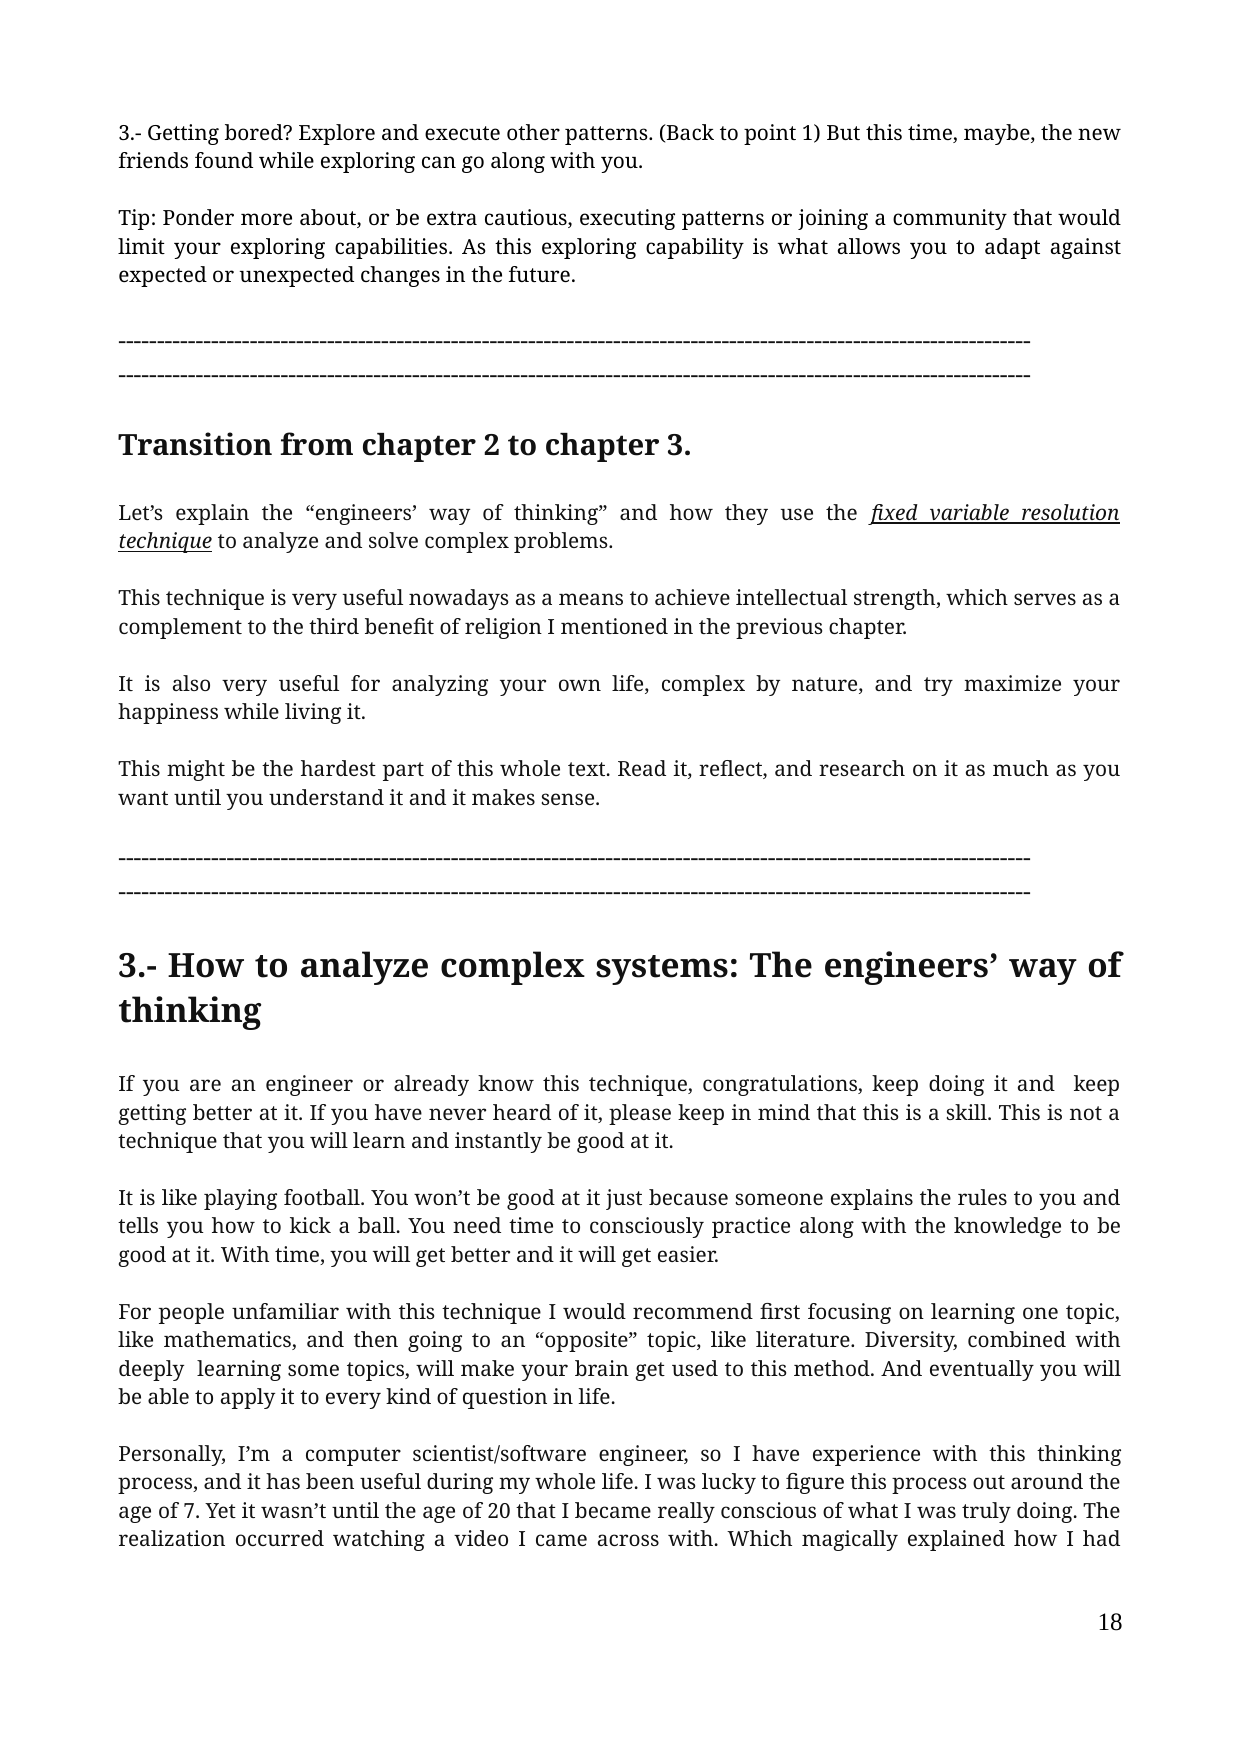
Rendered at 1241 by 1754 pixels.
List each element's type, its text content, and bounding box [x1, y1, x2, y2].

text 3.- Getting bored? Explore and execute other patterns. (Back to point 1) But this time, maybe, the new friends found while exploring can go along with you. [118, 118, 1122, 175]
text ---------------------------------------------------------------------------------------------------------------------- [118, 356, 1122, 390]
text If you are an engineer or already know this technique, congratulations, keep doing it and keep getting better at it. If you have never heard of it, please keep in mind that this is a skill. This is not a technique that you will learn and instantly be good at it. [118, 1069, 1122, 1155]
text Personally, I’m a computer scientist/software engineer, so I have experience with this thinking process, and it has been useful during my whole life. I was lucky to figure this process out around the age of 7. Yet it wasn’t until the age of 20 that I became really conscious of what I was truly doing. The realization occurred watching a video I came across with. Which magically explained how I had [118, 1439, 1122, 1553]
text ---------------------------------------------------------------------------------------------------------------------- [118, 322, 1122, 356]
text ---------------------------------------------------------------------------------------------------------------------- [118, 873, 1122, 908]
text 3.- How to analyze complex systems: The engineers’ way of thinking [118, 942, 1122, 1032]
text Transition from chapter 2 to chapter 3. [118, 424, 1122, 464]
text Let’s explain the “engineers’ way of thinking” and how they use the fixed variable resolution technique to analyze and solve complex problems. [118, 498, 1122, 555]
text This technique is very useful nowadays as a means to achieve intellectual strength, which serves as a complement to the third benefit of religion I mentioned in the previous chapter. [118, 583, 1122, 640]
text ---------------------------------------------------------------------------------------------------------------------- [118, 839, 1122, 873]
text For people unfamiliar with this technique I would recommend first focusing on learning one topic, like mathematics, and then going to an “opposite” topic, like literature. Diversity, combined with deeply learning some topics, will make your brain get used to this method. And eventually you will be able to apply it to every kind of question in life. [118, 1297, 1122, 1411]
text It is also very useful for analyzing your own life, complex by nature, and try maximize your happiness while living it. [118, 669, 1122, 726]
text It is like playing football. You won’t be good at it just because someone explains the rules to you and tells you how to kick a ball. You need time to consciously practice along with the knowledge to be good at it. With time, you will get better and it will get easier. [118, 1183, 1122, 1268]
text Tip: Ponder more about, or be extra cautious, executing patterns or joining a community that would limit your exploring capabilities. As this exploring capability is what allows you to adapt against expected or unexpected changes in the future. [118, 203, 1122, 289]
text This might be the hardest part of this whole text. Read it, reflect, and research on it as much as you want until you understand it and it makes sense. [118, 754, 1122, 811]
